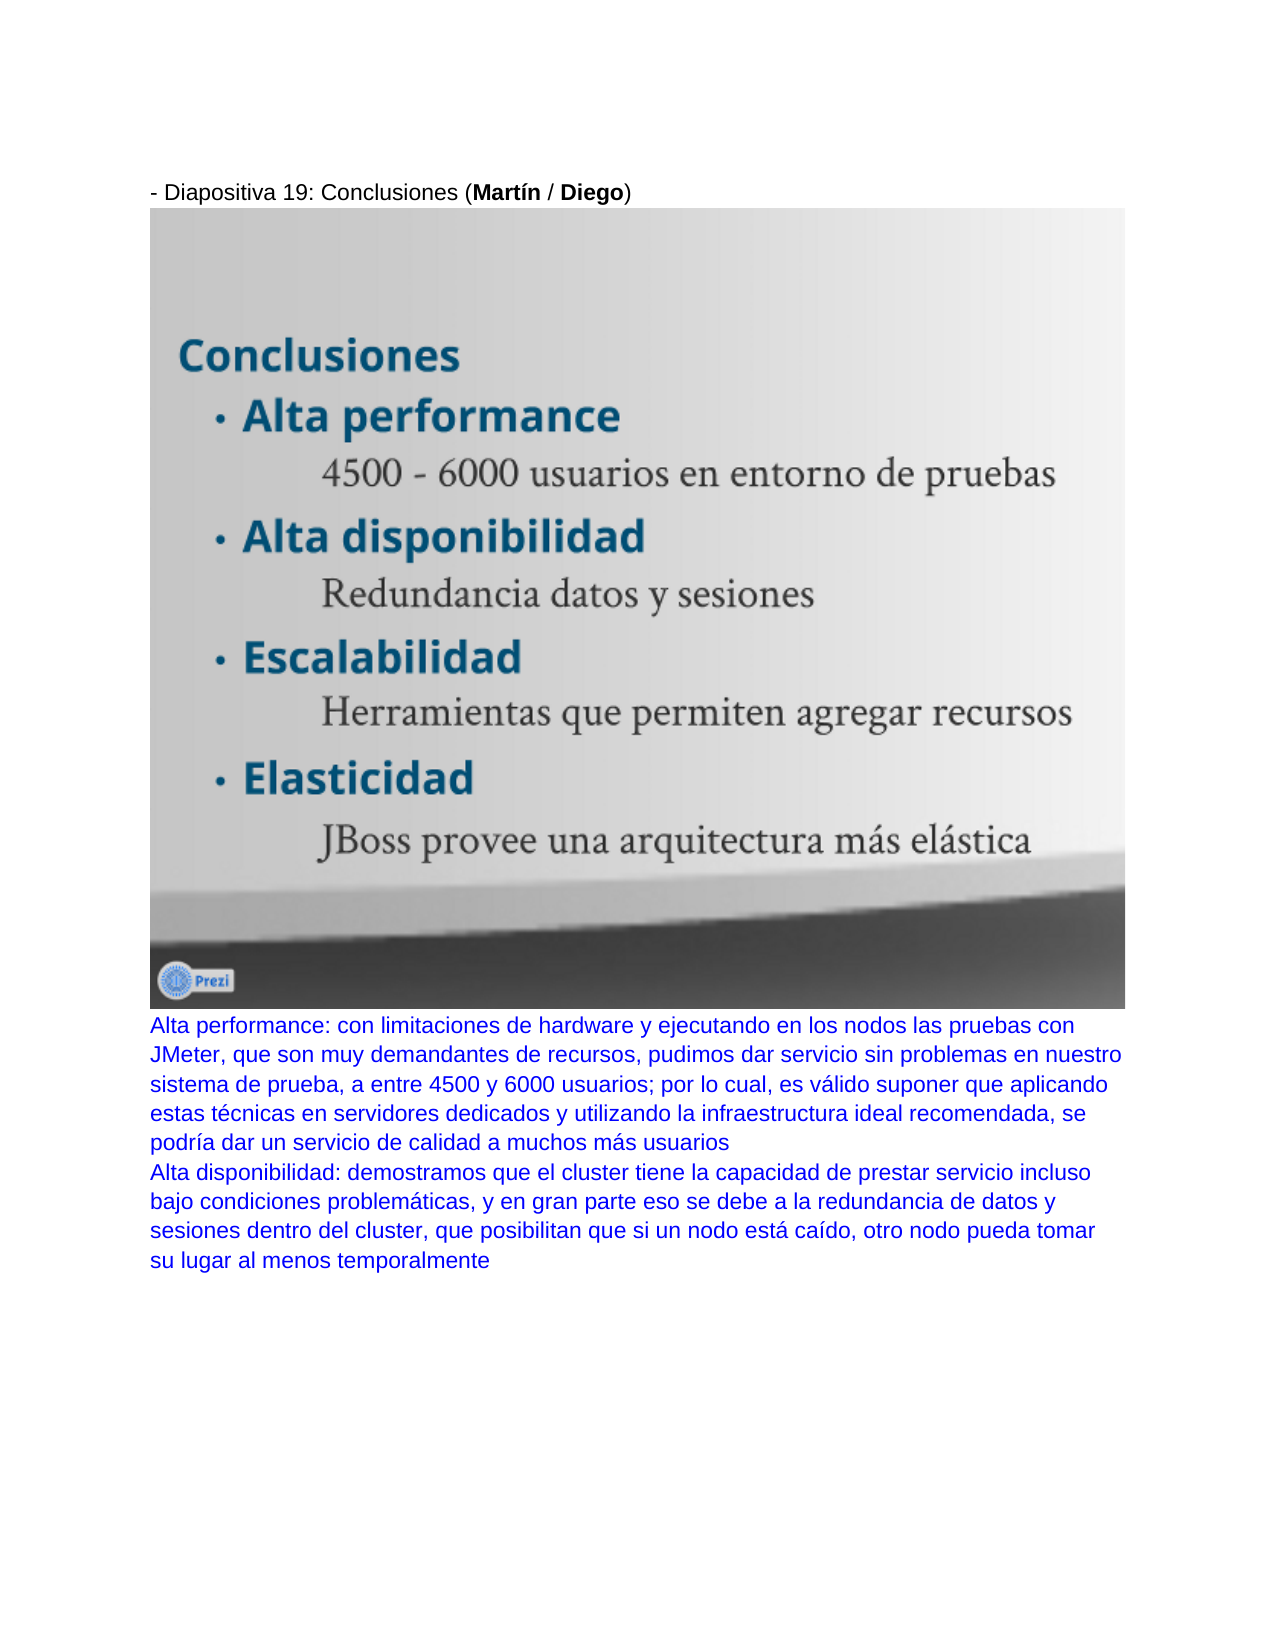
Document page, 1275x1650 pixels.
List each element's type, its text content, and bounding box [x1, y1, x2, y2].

text Alta disponibilidad: demostramos que el cluster tiene la capacidad de prestar servicio incluso bajo condiciones problemáticas, y en gran parte eso se debe a la redundancia de datos y sesiones dentro del cluster, que posibilitan que si un nodo está caído, otro nodo pueda tomar su lugar al menos temporalmente [150, 1159, 1125, 1273]
text - Diapositiva 19: Conclusiones (Martín / Diego) [150, 179, 1125, 205]
text Alta performance: con limitaciones de hardware y ejecutando en los nodos las pruebas con JMeter, que son muy demandantes de recursos, pudimos dar servicio sin problemas en nuestro sistema de prueba, a entre 4500 y 6000 usuarios; por lo cual, es válido suponer que aplicando estas técnicas en servidores dedicados y utilizando la infraestructura ideal recomendada, se podría dar un servicio de calidad a muchos más usuarios [150, 1012, 1125, 1156]
picture [150, 208, 1125, 1009]
